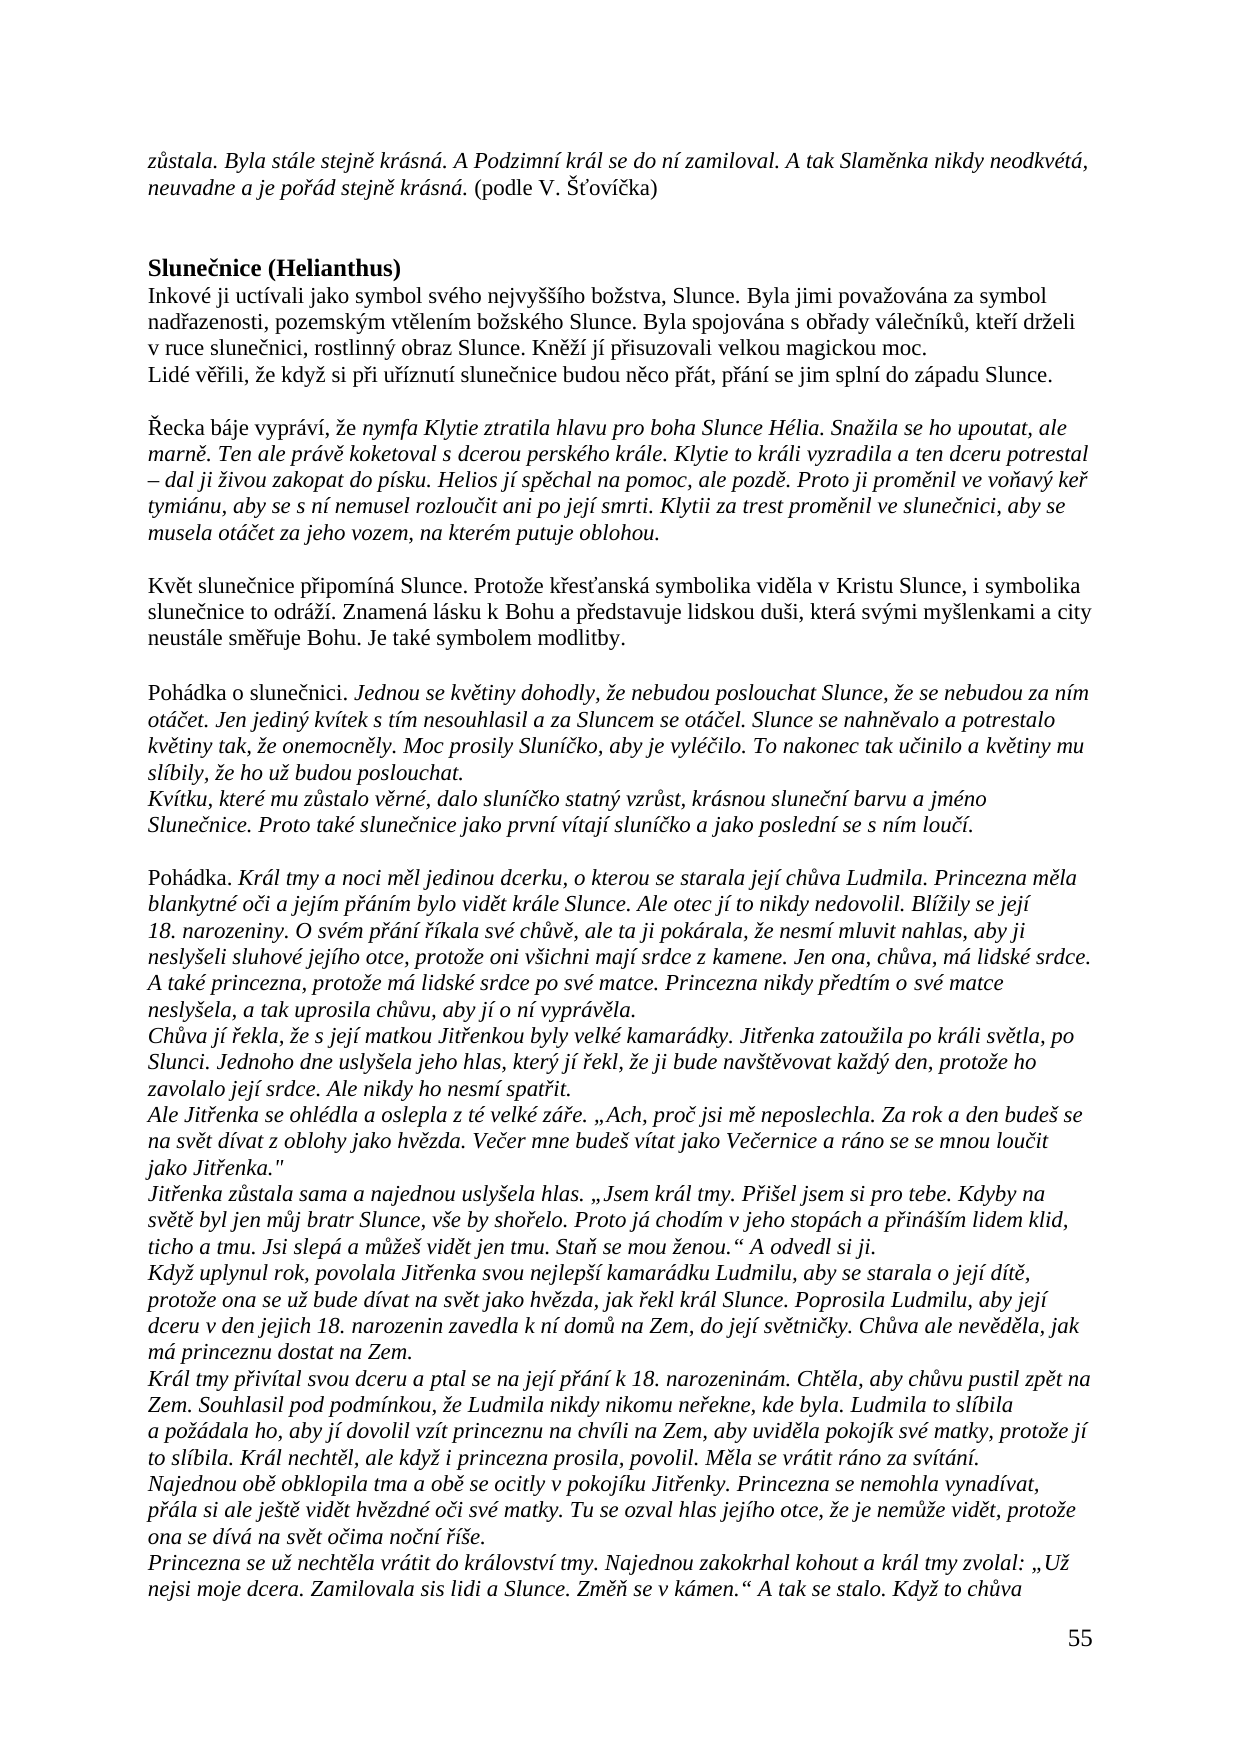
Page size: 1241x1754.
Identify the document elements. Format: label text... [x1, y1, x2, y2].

text Inkové ji uctívali jako symbol svého nejvyššího božstva, Slunce. Byla jimi považována za symbol nadřazenosti, pozemským vtělením božského Slunce. Byla spojována s obřady válečníků, kteří drželi v ruce slunečnici, rostlinný obraz Slunce. Kněží jí přisuzovali velkou magickou moc. [148, 282, 1093, 361]
text Jitřenka zůstala sama a najednou uslyšela hlas. „Jsem král tmy. Přišel jsem si pro tebe. Kdyby na světě byl jen můj bratr Slunce, vše by shořelo. Proto já chodím v jeho stopách a přináším lidem klid, ticho a tmu. Jsi slepá a můžeš vidět jen tmu. Staň se mou ženou.“ A odvedl si ji. [148, 1180, 1093, 1259]
text Ale Jitřenka se ohlédla a oslepla z té velké záře. „Ach, proč jsi mě neposlechla. Za rok a den budeš se na svět dívat z oblohy jako hvězda. Večer mne budeš vítat jako Večernice a ráno se se mnou loučit jako Jitřenka." [148, 1101, 1093, 1180]
text Slunečnice (Helianthus) [148, 253, 1093, 282]
text Pohádka o slunečnici. Jednou se květiny dohodly, že nebudou poslouchat Slunce, že se nebudou za ním otáčet. Jen jediný kvítek s tím nesouhlasil a za Sluncem se otáčel. Slunce se nahněvalo a potrestalo květiny tak, že onemocněly. Moc prosily Sluníčko, aby je vyléčilo. To nakonec tak učinilo a květiny mu slíbily, že ho už budou poslouchat. [148, 679, 1093, 785]
text Řecka báje vypráví, že nymfa Klytie ztratila hlavu pro boha Slunce Hélia. Snažila se ho upoutat, ale marně. Ten ale právě koketoval s dcerou perského krále. Klytie to králi vyzradila a ten dceru potrestal – dal ji živou zakopat do písku. Helios jí spěchal na pomoc, ale pozdě. Proto ji proměnil ve voňavý keř tymiánu, aby se s ní nemusel rozloučit ani po její smrti. Klytii za trest proměnil ve slunečnici, aby se musela otáčet za jeho vozem, na kterém putuje oblohou. [148, 413, 1093, 545]
text Chůva jí řekla, že s její matkou Jitřenkou byly velké kamarádky. Jitřenka zatoužila po králi světla, po Slunci. Jednoho dne uslyšela jeho hlas, který jí řekl, že ji bude navštěvovat každý den, protože ho zavolalo její srdce. Ale nikdy ho nesmí spatřit. [148, 1022, 1093, 1101]
text zůstala. Byla stále stejně krásná. A Podzimní král se do ní zamiloval. A tak Slaměnka nikdy neodkvétá, neuvadne a je pořád stejně krásná. (podle V. Šťovíčka) [148, 148, 1093, 200]
text Když uplynul rok, povolala Jitřenka svou nejlepší kamarádku Ludmilu, aby se starala o její dítě, protože ona se už bude dívat na svět jako hvězda, jak řekl král Slunce. Poprosila Ludmilu, aby její dceru v den jejich 18. narozenin zavedla k ní domů na Zem, do její světničky. Chůva ale nevěděla, jak má princeznu dostat na Zem. [148, 1259, 1093, 1365]
text Princezna se už nechtěla vrátit do království tmy. Najednou zakokrhal kohout a král tmy zvolal: „Už nejsi moje dcera. Zamilovala sis lidi a Slunce. Změň se v kámen.“ A tak se stalo. Když to chůva [148, 1549, 1093, 1602]
text Najednou obě obklopila tma a obě se ocitly v pokojíku Jitřenky. Princezna se nemohla vynadívat, přála si ale ještě vidět hvězdné oči své matky. Tu se ozval hlas jejího otce, že je nemůže vidět, protože ona se dívá na svět očima noční říše. [148, 1470, 1093, 1549]
text Král tmy přivítal svou dceru a ptal se na její přání k 18. narozeninám. Chtěla, aby chůvu pustil zpět na Zem. Souhlasil pod podmínkou, že Ludmila nikdy nikomu neřekne, kde byla. Ludmila to slíbila a požádala ho, aby jí dovolil vzít princeznu na chvíli na Zem, aby uviděla pokojík své matky, protože jí to slíbila. Král nechtěl, ale když i princezna prosila, povolil. Měla se vrátit ráno za svítání. [148, 1365, 1093, 1470]
text Kvítku, které mu zůstalo věrné, dalo sluníčko statný vzrůst, krásnou sluneční barvu a jméno Slunečnice. Proto také slunečnice jako první vítají sluníčko a jako poslední se s ním loučí. [148, 785, 1093, 838]
text Květ slunečnice připomíná Slunce. Protože křesťanská symbolika viděla v Kristu Slunce, i symbolika slunečnice to odráží. Znamená lásku k Bohu a představuje lidskou duši, která svými myšlenkami a city neustále směřuje Bohu. Je také symbolem modlitby. [148, 572, 1093, 651]
text Lidé věřili, že když si při uříznutí slunečnice budou něco přát, přání se jim splní do západu Slunce. [148, 361, 1093, 387]
text Pohádka. Král tmy a noci měl jedinou dcerku, o kterou se starala její chůva Ludmila. Princezna měla blankytné oči a jejím přáním bylo vidět krále Slunce. Ale otec jí to nikdy nedovolil. Blížily se její 18. narozeniny. O svém přání říkala své chůvě, ale ta ji pokárala, že nesmí mluvit nahlas, aby ji neslyšeli sluhové jejího otce, protože oni všichni mají srdce z kamene. Jen ona, chůva, má lidské srdce. A také princezna, protože má lidské srdce po své matce. Princezna nikdy předtím o své matce neslyšela, a tak uprosila chůvu, aby jí o ní vyprávěla. [148, 864, 1093, 1022]
